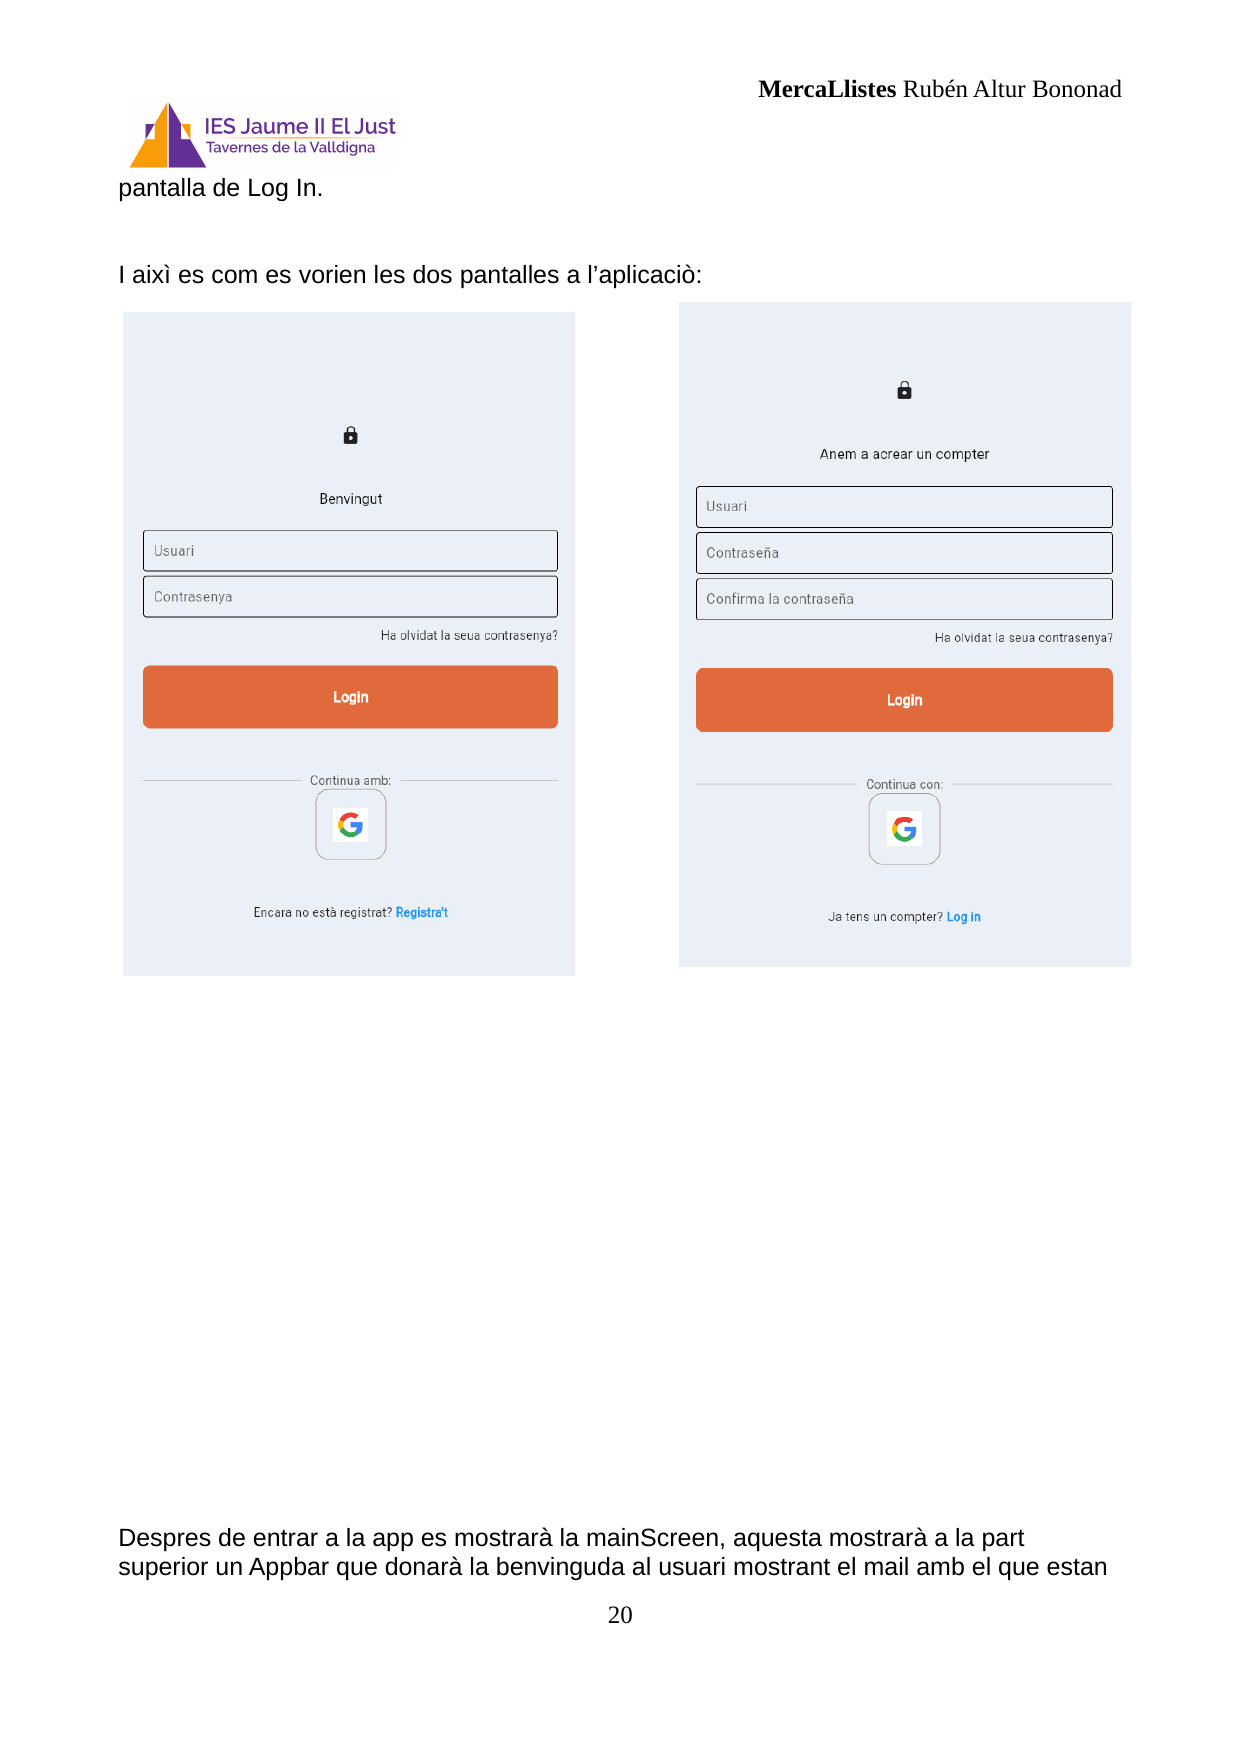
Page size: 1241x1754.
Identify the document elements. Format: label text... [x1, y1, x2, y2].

text Despres de entrar a la app es mostrarà la mainScreen, aquesta mostrarà a la part superior un Appbar que donarà la benvinguda al usuari mostrant el mail amb el que estan [118, 1523, 1122, 1581]
picture [123, 312, 575, 976]
text I aixì es com es vorien les dos pantalles a l’aplicaciò: [118, 261, 1122, 289]
text pantalla de Log In. [118, 173, 1122, 202]
picture [126, 97, 396, 174]
picture [679, 302, 1132, 967]
